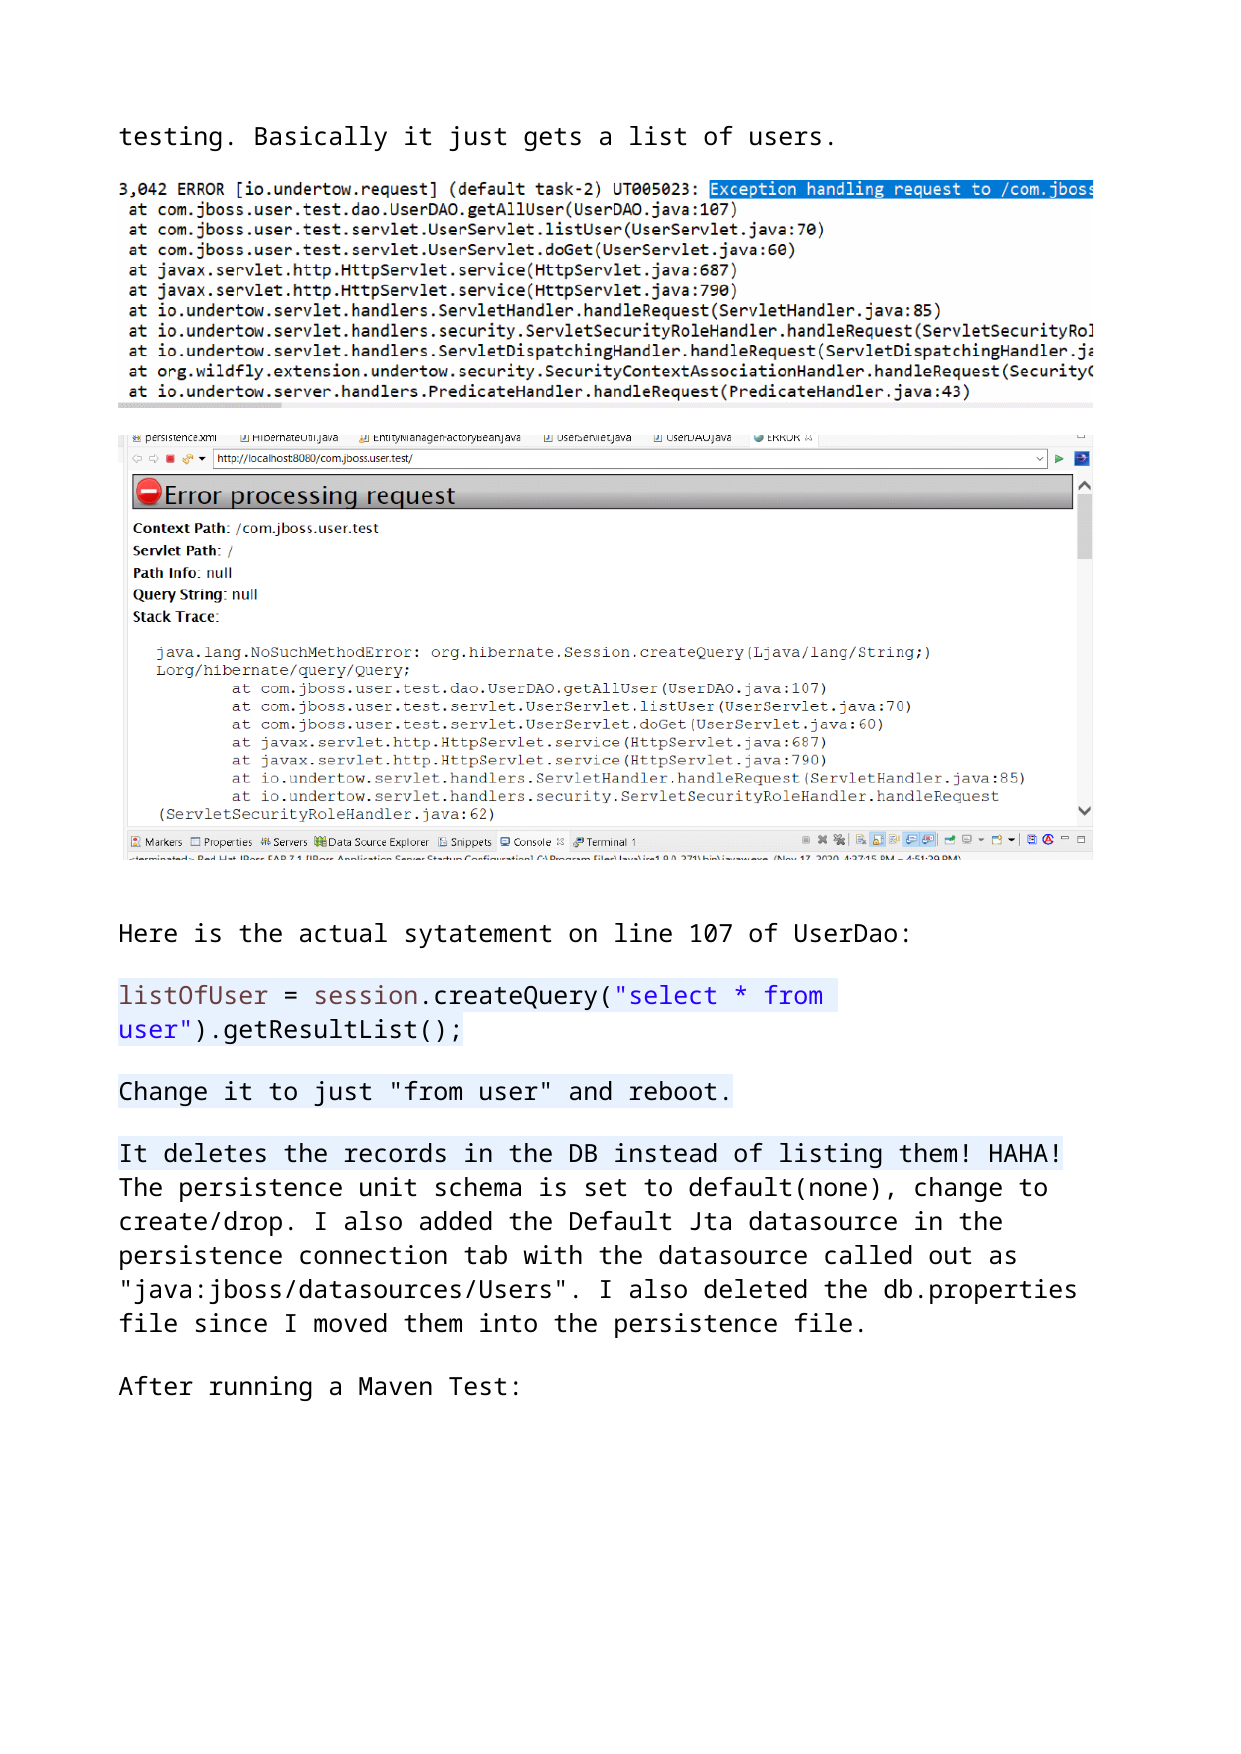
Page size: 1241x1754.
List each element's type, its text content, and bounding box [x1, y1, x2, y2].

text It deletes the records in the DB instead of listing them! HAHA! [118, 1136, 1122, 1170]
text testing. Basically it just gets a list of users. [118, 118, 1122, 152]
text listOfUser = session.createQuery("select * from user").getResultList(); [118, 978, 1122, 1046]
text After running a Maven Test: [118, 1368, 1122, 1402]
text Change it to just "from user" and reboot. [118, 1074, 1122, 1108]
text The persistence unit schema is set to default(none), change to create/drop. I also added the Default Jta datasource in the persistence connection tab with the datasource called out as "java:jboss/datasources/Users". I also deleted the db.properties file since I moved them into the persistence file. [118, 1170, 1122, 1340]
text Here is the actual sytatement on line 107 of UserDao: [118, 916, 1122, 949]
